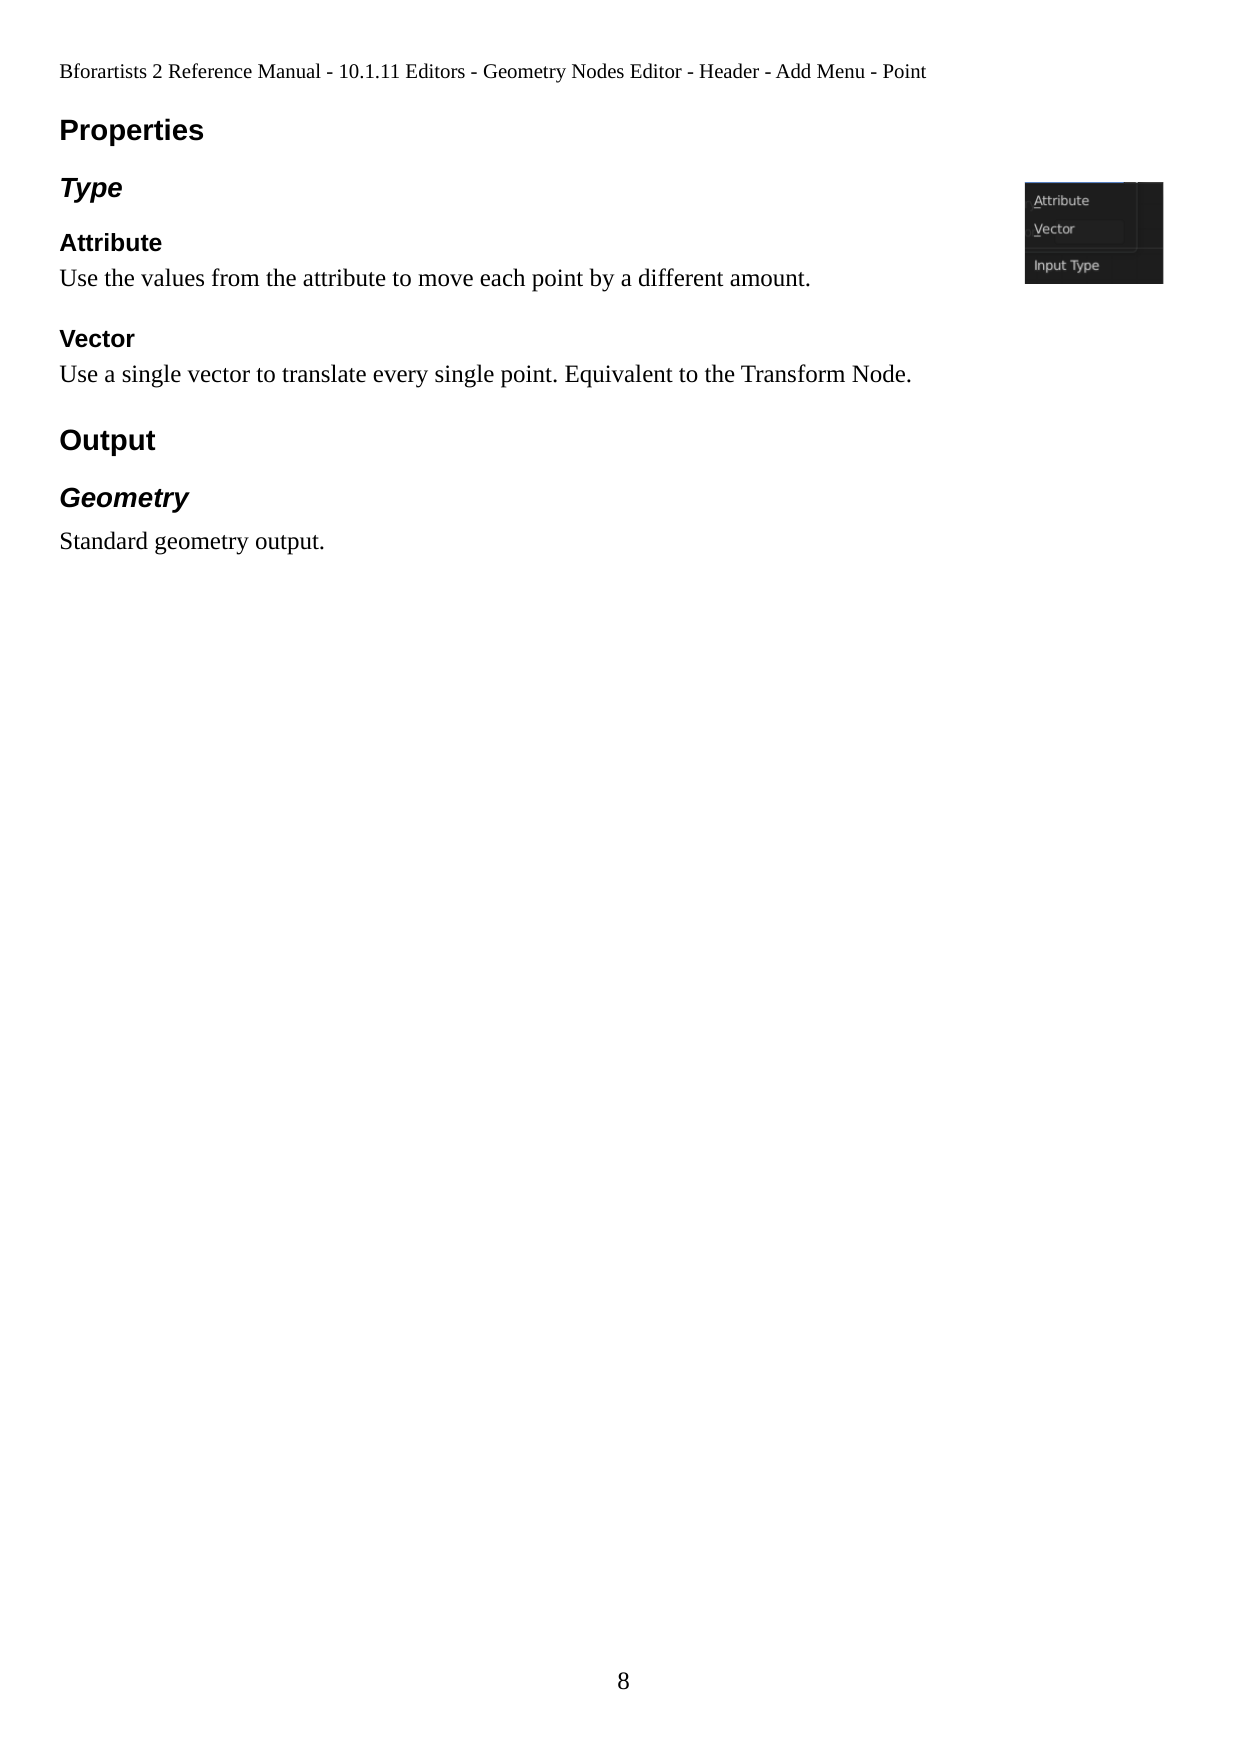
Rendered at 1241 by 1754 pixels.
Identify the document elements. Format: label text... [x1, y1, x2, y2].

subtitle [1164, 228, 1181, 257]
subtitle Type [59, 171, 1181, 203]
picture [1024, 182, 1164, 284]
text Use the values from the attribute to move each point by a different amount. [59, 263, 1181, 292]
subtitle Vector [59, 324, 1181, 353]
subtitle Attribute [59, 228, 1024, 257]
text Use a single vector to translate every single point. Equivalent to the Transform Node. [59, 359, 1181, 388]
subtitle Geometry [59, 482, 1181, 514]
subtitle Properties [59, 113, 1181, 146]
subtitle Output [59, 423, 1181, 457]
text Standard geometry output. [59, 526, 1181, 555]
